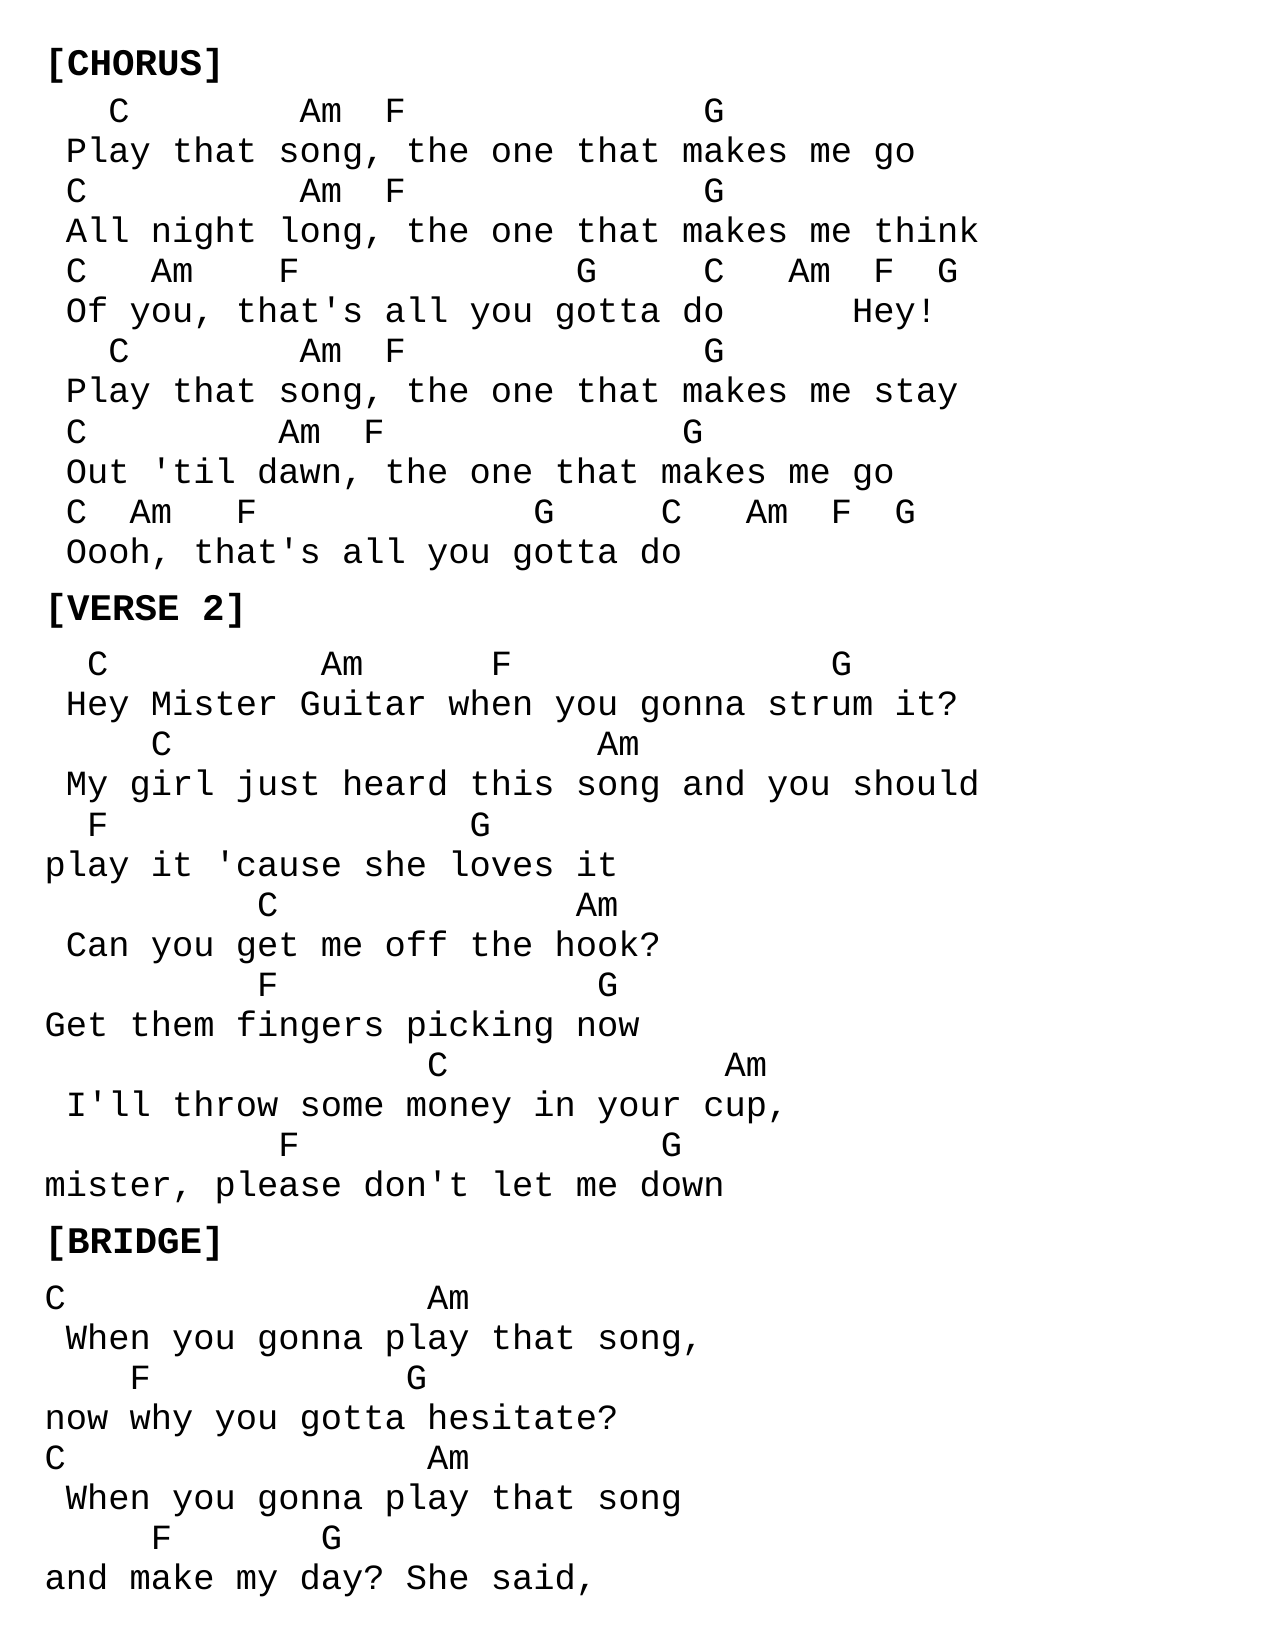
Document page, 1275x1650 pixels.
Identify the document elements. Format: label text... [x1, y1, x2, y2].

text C Am [44, 726, 1231, 766]
text F G [44, 967, 1231, 1007]
text Play that song, the one that makes me go [44, 133, 1231, 173]
text I'll throw some money in your cup, [44, 1087, 1231, 1127]
subtitle [VERSE 2] [44, 589, 1231, 631]
text C Am [44, 1279, 1231, 1320]
text C Am F G [44, 413, 1231, 454]
text My girl just heard this song and you should [44, 766, 1231, 806]
text Play that song, the one that makes me stay [44, 373, 1231, 413]
text and make my day? She said, [44, 1560, 1231, 1600]
subtitle [CHORUS] [44, 44, 1231, 87]
text Can you get me off the hook? [44, 927, 1231, 967]
text now why you gotta hesitate? [44, 1400, 1231, 1440]
text F G [44, 1360, 1231, 1400]
text C Am F G [44, 333, 1231, 373]
text Get them fingers picking now [44, 1007, 1231, 1047]
text F G [44, 806, 1231, 847]
text play it 'cause she loves it [44, 847, 1231, 887]
text C Am F G C Am F G [44, 494, 1231, 534]
text Hey Mister Guitar when you gonna strum it? [44, 686, 1231, 726]
text C Am F G [44, 93, 1231, 133]
text Out 'til dawn, the one that makes me go [44, 454, 1231, 494]
text C Am [44, 1047, 1231, 1087]
text C Am [44, 887, 1231, 927]
text C Am [44, 1440, 1231, 1480]
text When you gonna play that song [44, 1480, 1231, 1520]
text Oooh, that's all you gotta do [44, 534, 1231, 574]
text When you gonna play that song, [44, 1320, 1231, 1360]
text C Am F G C Am F G [44, 253, 1231, 293]
text All night long, the one that makes me think [44, 213, 1231, 253]
text F G [44, 1520, 1231, 1560]
text C Am F G [44, 646, 1231, 686]
text F G [44, 1127, 1231, 1167]
text C Am F G [44, 173, 1231, 213]
subtitle [BRIDGE] [44, 1222, 1231, 1265]
text Of you, that's all you gotta do Hey! [44, 293, 1231, 333]
text mister, please don't let me down [44, 1167, 1231, 1207]
